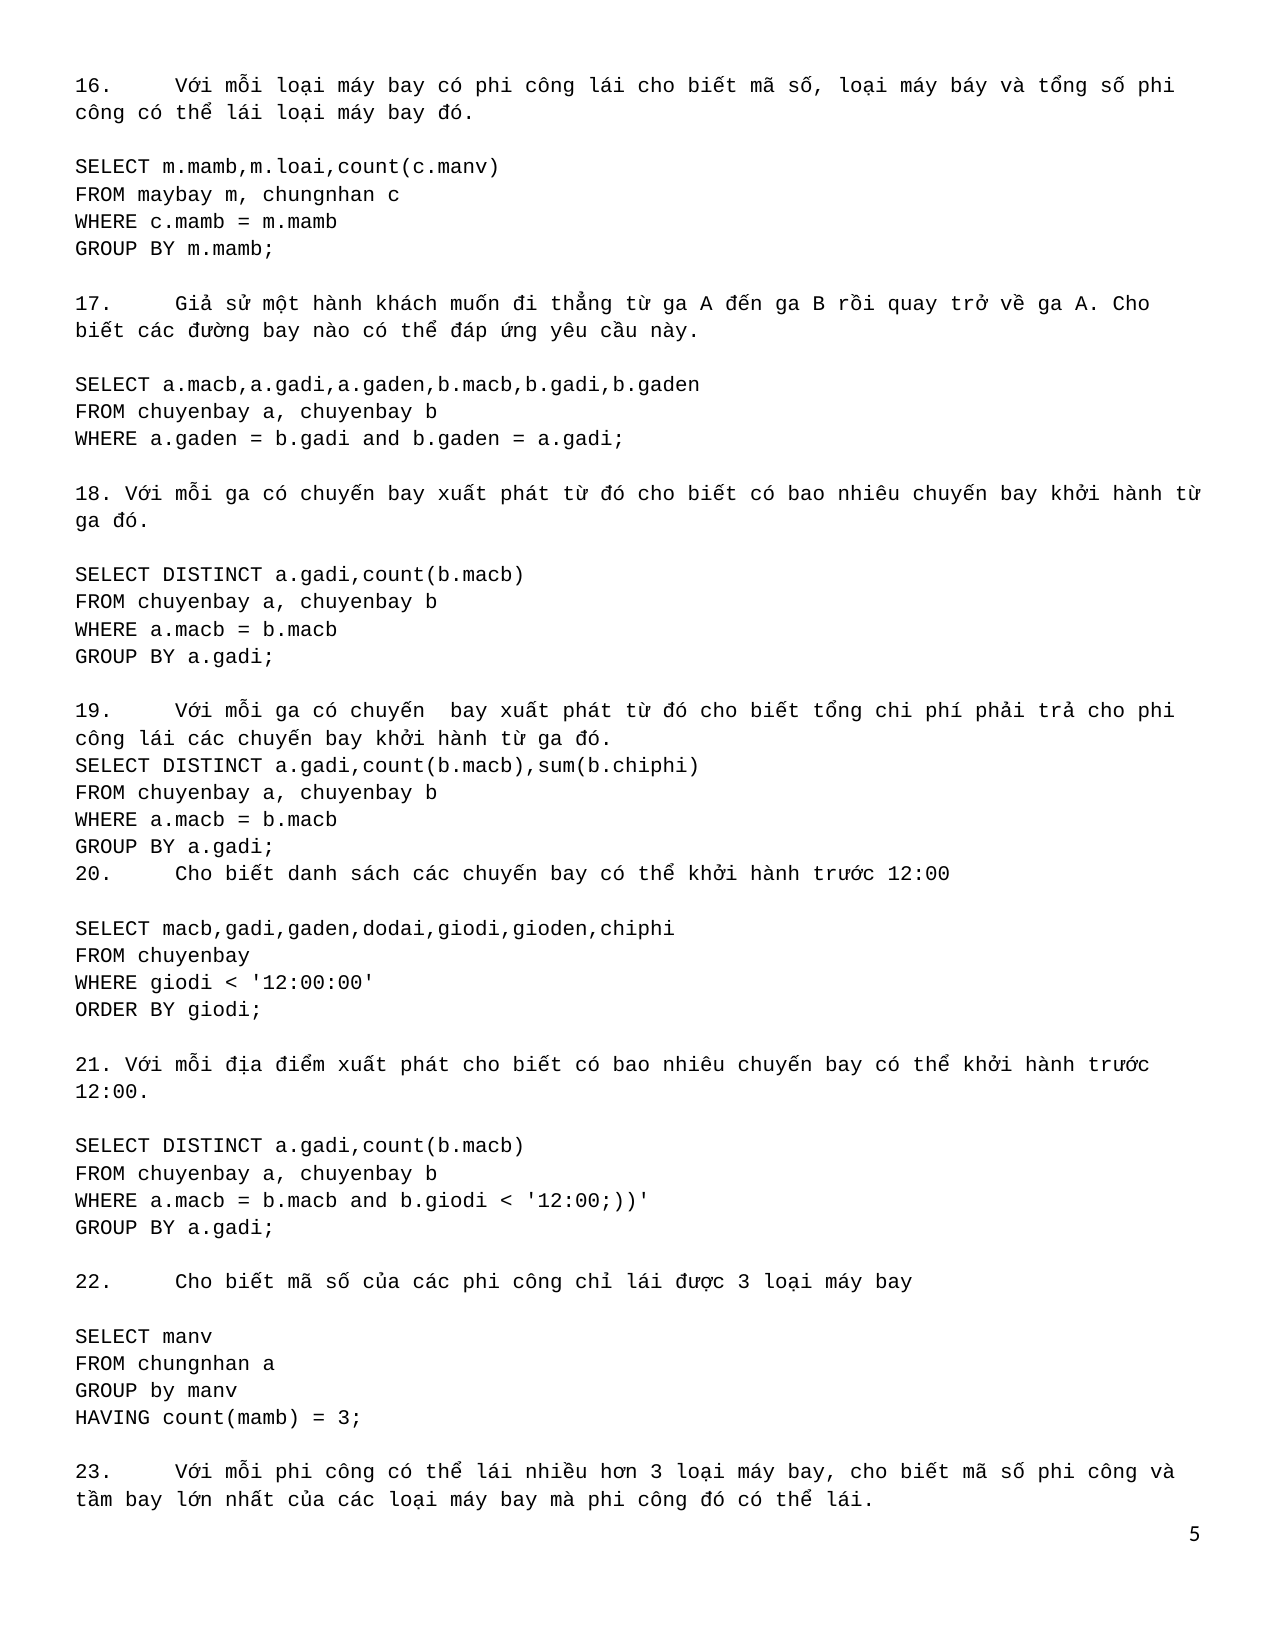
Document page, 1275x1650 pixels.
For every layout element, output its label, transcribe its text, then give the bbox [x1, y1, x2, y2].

text SELECT macb,gadi,gaden,dodai,giodi,gioden,chiphi [75, 918, 1200, 941]
text WHERE giodi < '12:00:00' [75, 972, 1200, 996]
text SELECT DISTINCT a.gadi,count(b.macb) [75, 1135, 1200, 1159]
text FROM chuyenbay a, chuyenbay b [75, 401, 1200, 425]
text 17. Giả sử một hành khách muốn đi thẳng từ ga A đến ga B rồi quay trở về ga A. Cho biết các đường bay nào có thể đáp ứng yêu cầu này. [75, 292, 1200, 343]
text FROM chungnhan a [75, 1353, 1200, 1376]
text FROM chuyenbay a, chuyenbay b [75, 782, 1200, 806]
text FROM chuyenbay a, chuyenbay b [75, 592, 1200, 615]
text ORDER BY giodi; [75, 999, 1200, 1023]
text WHERE a.macb = b.macb and b.giodi < '12:00;))' [75, 1190, 1200, 1213]
text GROUP BY a.gadi; [75, 836, 1200, 860]
text SELECT m.mamb,m.loai,count(c.manv) [75, 157, 1200, 180]
text 16. Với mỗi loại máy bay có phi công lái cho biết mã số, loại máy báy và tổng số phi công có thể lái loại máy bay đó. [75, 75, 1200, 126]
text SELECT manv [75, 1326, 1200, 1349]
text GROUP BY m.mamb; [75, 238, 1200, 262]
text WHERE a.gaden = b.gadi and b.gaden = a.gadi; [75, 428, 1200, 452]
text WHERE a.macb = b.macb [75, 809, 1200, 833]
text GROUP by manv [75, 1380, 1200, 1404]
text GROUP BY a.gadi; [75, 1217, 1200, 1241]
text WHERE a.macb = b.macb [75, 619, 1200, 642]
text WHERE c.mamb = m.mamb [75, 211, 1200, 234]
text 22. Cho biết mã số của các phi công chỉ lái được 3 loại máy bay [75, 1271, 1200, 1295]
text SELECT a.macb,a.gadi,a.gaden,b.macb,b.gadi,b.gaden [75, 374, 1200, 398]
text SELECT DISTINCT a.gadi,count(b.macb),sum(b.chiphi) [75, 755, 1200, 778]
text HAVING count(mamb) = 3; [75, 1407, 1200, 1431]
text SELECT DISTINCT a.gadi,count(b.macb) [75, 564, 1200, 588]
text 21. Với mỗi địa điểm xuất phát cho biết có bao nhiêu chuyến bay có thể khởi hành trước 12:00. [75, 1054, 1200, 1104]
text GROUP BY a.gadi; [75, 646, 1200, 669]
text 19. Với mỗi ga có chuyến bay xuất phát từ đó cho biết tổng chi phí phải trả cho phi công lái các chuyến bay khởi hành từ ga đó. [75, 700, 1200, 751]
text 18. Với mỗi ga có chuyến bay xuất phát từ đó cho biết có bao nhiêu chuyến bay khởi hành từ ga đó. [75, 483, 1200, 534]
text FROM chuyenbay a, chuyenbay b [75, 1162, 1200, 1186]
text 20. Cho biết danh sách các chuyến bay có thể khởi hành trước 12:00 [75, 863, 1200, 887]
text FROM maybay m, chungnhan c [75, 184, 1200, 207]
text FROM chuyenbay [75, 945, 1200, 969]
text 23. Với mỗi phi công có thể lái nhiều hơn 3 loại máy bay, cho biết mã số phi công và tầm bay lớn nhất của các loại máy bay mà phi công đó có thể lái. [75, 1462, 1200, 1512]
